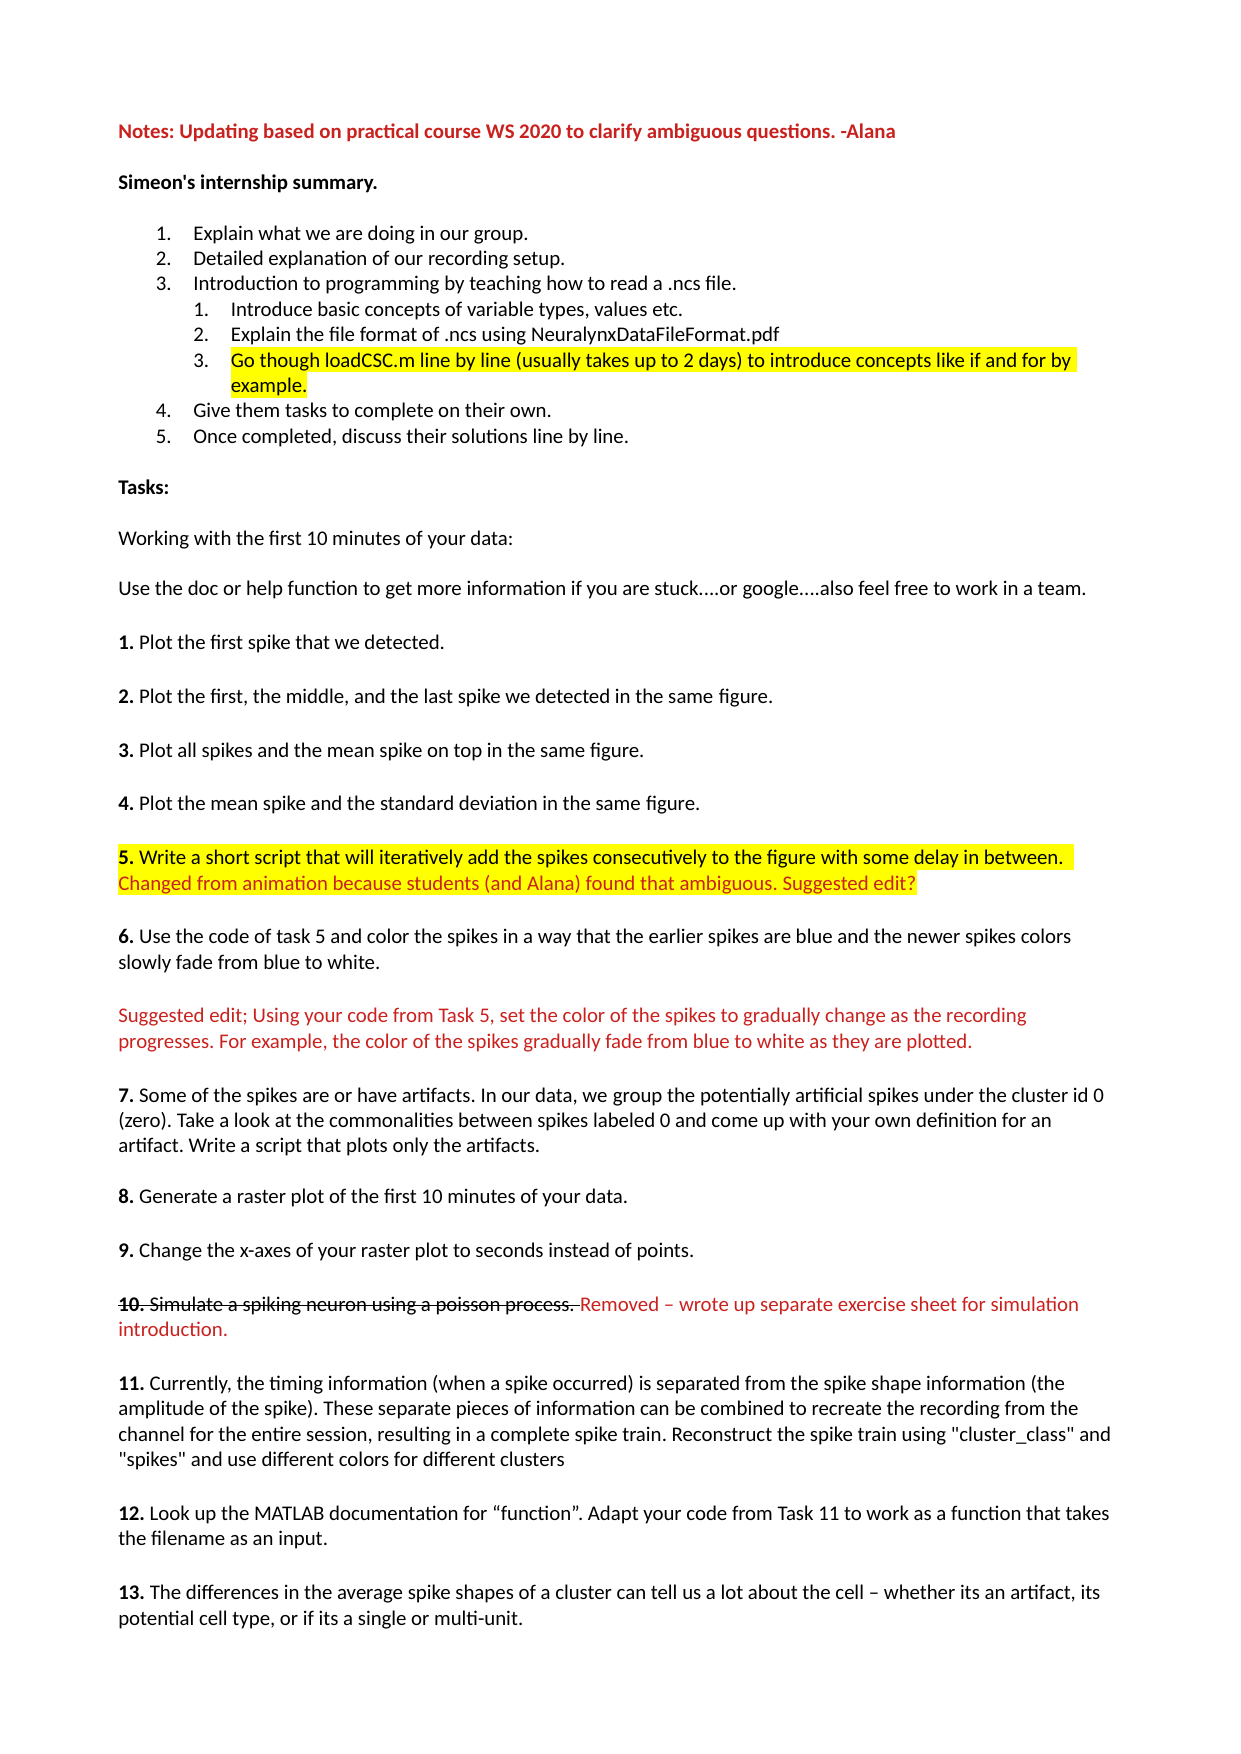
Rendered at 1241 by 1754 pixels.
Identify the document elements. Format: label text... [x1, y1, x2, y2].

text 3. Plot all spikes and the mean spike on top in the same figure. [118, 737, 1122, 762]
list Introduce basic concepts of variable types, values etc. [193, 296, 1122, 321]
text 6. Use the code of task 5 and color the spikes in a way that the earlier spikes are blue and the newer spikes colors slowly fade from blue to white. [118, 923, 1122, 974]
list Go though loadCSC.m line by line (usually takes up to 2 days) to introduce concepts like if and for by example. [193, 347, 1122, 398]
text Tasks: [118, 474, 1122, 499]
text 11. Currently, the timing information (when a spike occurred) is separated from the spike shape information (the amplitude of the spike). These separate pieces of information can be combined to recreate the recording from the channel for the entire session, resulting in a complete spike train. Reconstruct the spike train using "cluster_class" and "spikes" and use different colors for different clusters [118, 1370, 1122, 1472]
text Simeon's internship summary. [118, 169, 1122, 194]
list Explain the file format of .ncs using NeuralynxDataFileFormat.pdf [193, 321, 1122, 347]
text 1. Plot the first spike that we detected. [118, 629, 1122, 655]
list Introduction to programming by teaching how to read a .ncs file. [156, 271, 1122, 296]
list Detailed explanation of our recording setup. [156, 245, 1122, 271]
text 13. The differences in the average spike shapes of a cluster can tell us a lot about the cell – whether its an artifact, its potential cell type, or if its a single or multi-unit. [118, 1579, 1122, 1630]
text 4. Plot the mean spike and the standard deviation in the same figure. [118, 791, 1122, 816]
text Working with the first 10 minutes of your data: Use the doc or help function to get more information if you are stuck....or google....also feel free to work in a team. [118, 525, 1122, 601]
list Explain what we are doing in our group. [156, 220, 1122, 245]
text 8. Generate a raster plot of the first 10 minutes of your data. [118, 1183, 1122, 1209]
text Suggested edit; Using your code from Task 5, set the color of the spikes to gradually change as the recording progresses. For example, the color of the spikes gradually fade from blue to white as they are plotted. [118, 1003, 1122, 1053]
list Once completed, discuss their solutions line by line. [156, 423, 1122, 448]
text 2. Plot the first, the middle, and the last spike we detected in the same figure. [118, 683, 1122, 708]
text 7. Some of the spikes are or have artifacts. In our data, we group the potentially artificial spikes under the cluster id 0 (zero). Take a look at the commonalities between spikes labeled 0 and come up with your own definition for an artifact. Write a script that plots only the artifacts. [118, 1082, 1122, 1158]
text 10. Simulate a spiking neuron using a poisson process. Removed – wrote up separate exercise sheet for simulation introduction. [118, 1291, 1122, 1342]
text Notes: Updating based on practical course WS 2020 to clarify ambiguous questions. -Alana [118, 118, 1122, 143]
text 12. Look up the MATLAB documentation for “function”. Adapt your code from Task 11 to work as a function that takes the filename as an input. [118, 1500, 1122, 1551]
text 9. Change the x-axes of your raster plot to seconds instead of points. [118, 1237, 1122, 1263]
list Give them tasks to complete on their own. [156, 398, 1122, 423]
text 5. Write a short script that will iteratively add the spikes consecutively to the figure with some delay in between. Changed from animation because students (and Alana) found that ambiguous. Suggested edit? [118, 844, 1122, 895]
